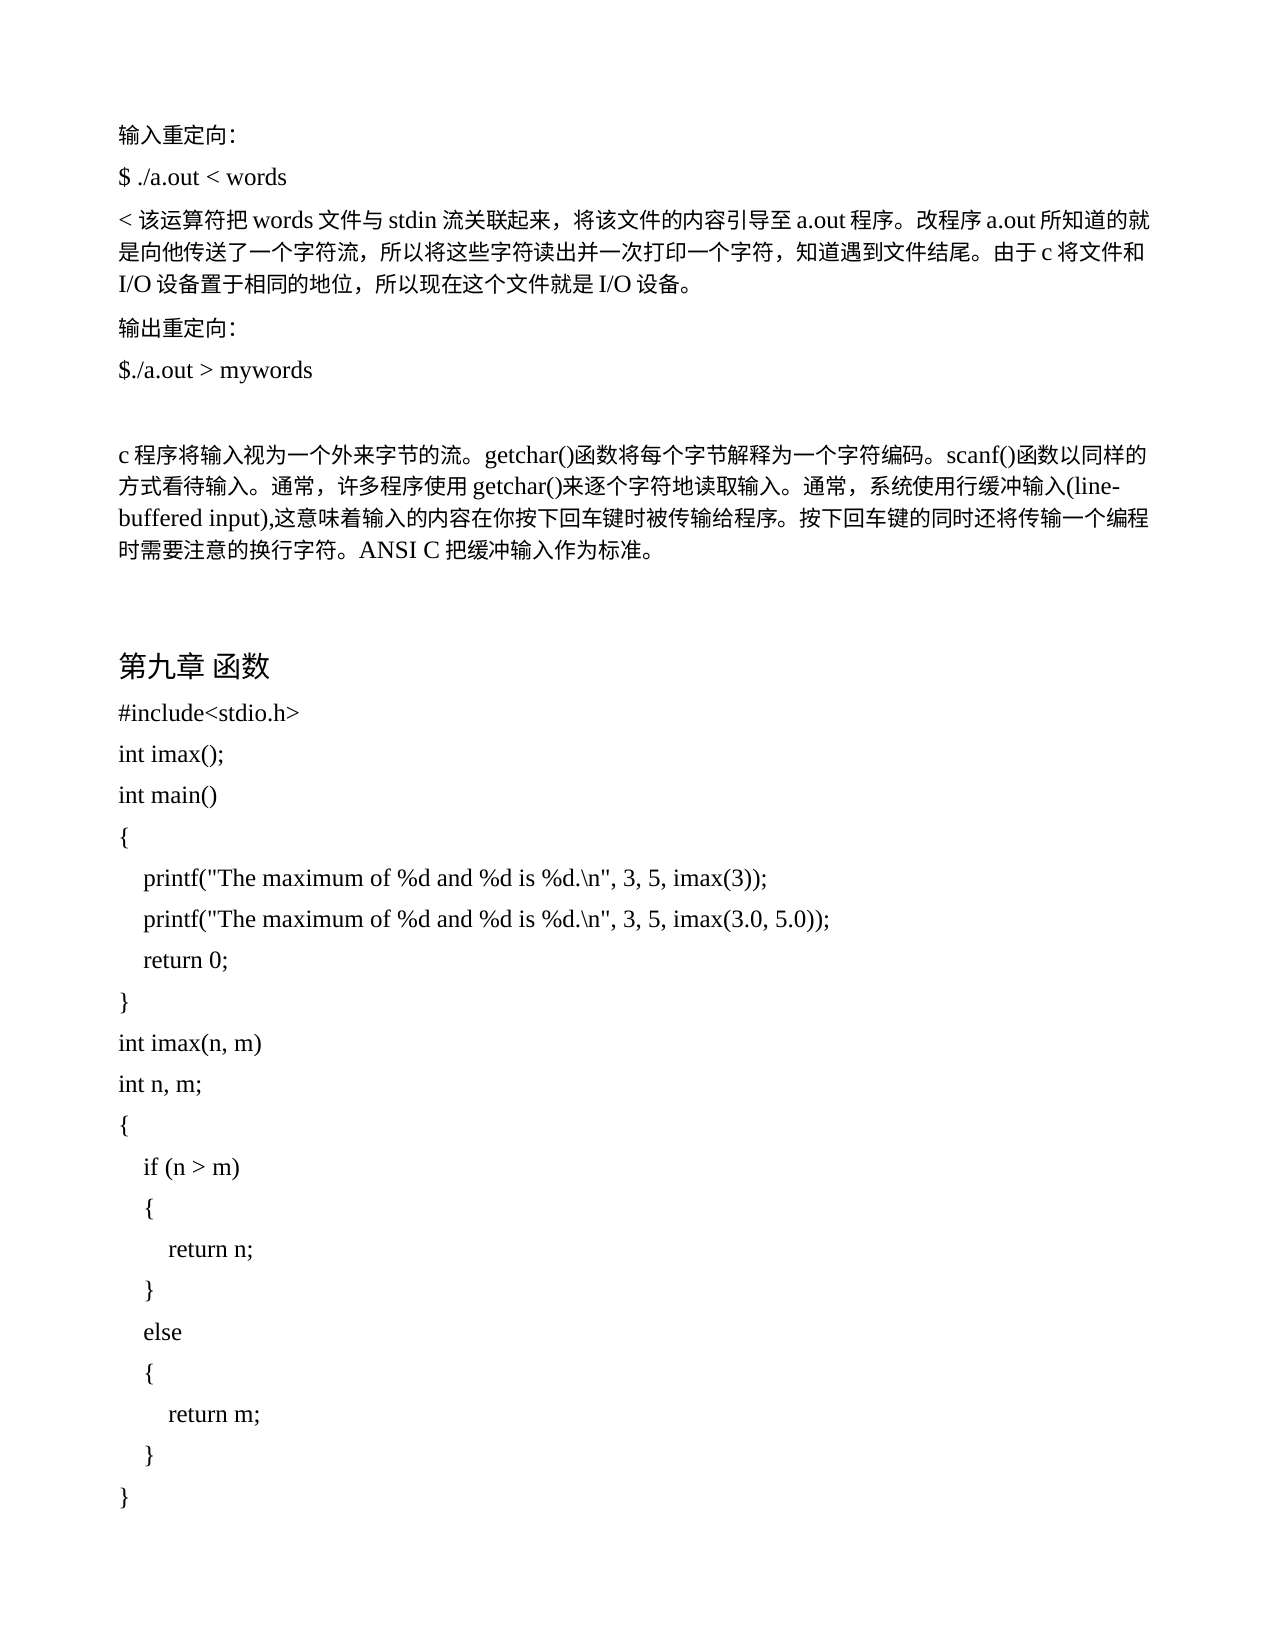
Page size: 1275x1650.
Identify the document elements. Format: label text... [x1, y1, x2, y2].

text printf("The maximum of %d and %d is %d.\n", 3, 5, imax(3.0, 5.0)); [118, 904, 1157, 933]
text 输出重定向： [118, 311, 1157, 343]
text int main() [118, 780, 1157, 809]
text int imax(); [118, 739, 1157, 768]
text { [118, 822, 1157, 850]
text else [118, 1317, 1157, 1345]
text < 该运算符把words文件与stdin流关联起来，将该文件的内容引导至a.out程序。改程序a.out所知道的就是向他传送了一个字符流，所以将这些字符读出并一次打印一个字符，知道遇到文件结尾。由于c将文件和I/O设备置于相同的地位，所以现在这个文件就是I/O设备。 [118, 203, 1157, 298]
text if (n > m) [118, 1152, 1157, 1180]
text } [118, 1482, 1157, 1510]
text int n, m; [118, 1069, 1157, 1098]
text $ ./a.out < words [118, 162, 1157, 191]
text } [118, 1440, 1157, 1469]
subtitle 第九章 函数 [118, 643, 1157, 685]
text int imax(n, m) [118, 1028, 1157, 1057]
text $./a.out > mywords [118, 355, 1157, 384]
text return n; [118, 1234, 1157, 1263]
text 输入重定向： [118, 118, 1157, 150]
text return 0; [118, 945, 1157, 974]
text } [118, 1275, 1157, 1304]
text { [118, 1110, 1157, 1139]
text printf("The maximum of %d and %d is %d.\n", 3, 5, imax(3)); [118, 863, 1157, 892]
text return m; [118, 1399, 1157, 1428]
text { [118, 1358, 1157, 1387]
text #include<stdio.h> [118, 698, 1157, 727]
text { [118, 1193, 1157, 1222]
text c程序将输入视为一个外来字节的流。getchar()函数将每个字节解释为一个字符编码。scanf()函数以同样的方式看待输入。通常，许多程序使用getchar()来逐个字符地读取输入。通常，系统使用行缓冲输入(line-buffered input),这意味着输入的内容在你按下回车键时被传输给程序。按下回车键的同时还将传输一个编程时需要注意的换行字符。ANSI C把缓冲输入作为标准。 [118, 438, 1157, 564]
text } [118, 987, 1157, 1015]
